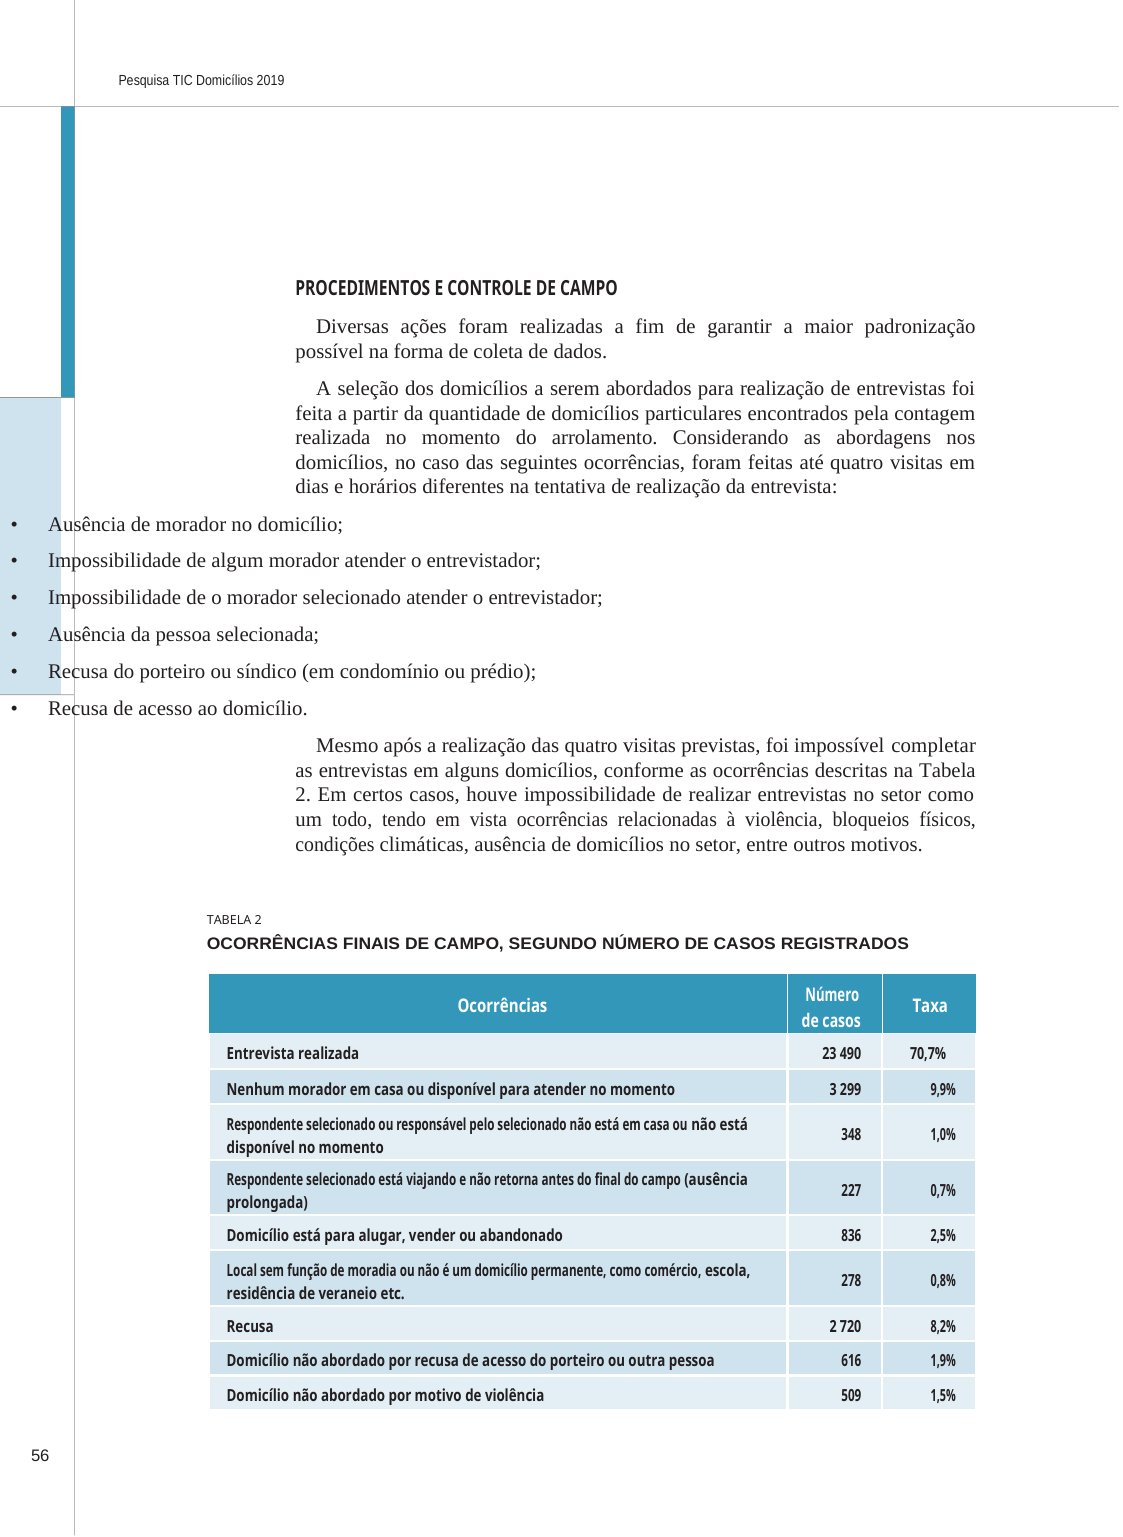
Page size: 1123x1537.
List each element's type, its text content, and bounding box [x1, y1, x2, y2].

list Impossibilidade de algum morador atender o entrevistador; [75, 548, 1075, 572]
table_cell 1,0% [883, 1105, 975, 1159]
table_cell Entrevista realizada [210, 1034, 786, 1068]
table_cell 70,7% [883, 1034, 975, 1068]
table_cell Nenhum morador em casa ou disponível para atender no momento [210, 1070, 786, 1103]
text OCORRÊNCIAS FINAIS DE CAMPO, SEGUNDO NÚMERO DE CASOS REGISTRADOS [207, 934, 1075, 953]
table_cell Recusa [210, 1307, 786, 1340]
table_cell Domicílio não abordado por recusa de acesso do porteiro ou outra pessoa [210, 1342, 786, 1374]
table_cell 1,9% [883, 1342, 975, 1374]
table_cell 23 490 [789, 1034, 881, 1068]
table_cell 3 299 [789, 1070, 881, 1103]
table_cell Respondente selecionado ou responsável pelo selecionado não está em casa ou não está disponível no momento [210, 1105, 786, 1159]
table_cell 509 [789, 1377, 881, 1409]
list Impossibilidade de o morador selecionado atender o entrevistador; [75, 585, 1075, 609]
table_cell 0,8% [883, 1251, 975, 1305]
table_cell 8,2% [883, 1307, 975, 1340]
list Ausência da pessoa selecionada; [75, 622, 1075, 646]
table_cell 278 [789, 1251, 881, 1305]
table_cell Local sem função de moradia ou não é um domicílio permanente, como comércio, escola, residência de veraneio etc. [210, 1251, 786, 1305]
list Recusa de acesso ao domicílio. [75, 696, 1075, 720]
text TABELA 2 [207, 911, 1075, 928]
table_cell 227 [789, 1161, 881, 1214]
table_cell Domicílio não abordado por motivo de violência [210, 1377, 786, 1409]
table_header Número de casos [788, 974, 882, 1033]
list Ausência de morador no domicílio; [75, 511, 1075, 536]
table_cell 9,9% [883, 1070, 975, 1103]
text A seleção dos domicílios a serem abordados para realização de entrevistas foi feita a partir da quantidade de domicílios particulares encontrados pela contagem realizada no momento do arrolamento. Considerando as abordagens nos domicílios, no caso das seguintes ocorrências, foram feitas até quatro visitas em dias e horários diferentes na tentativa de realização da entrevista: [295, 376, 976, 498]
table_cell 616 [789, 1342, 881, 1374]
table_cell 836 [789, 1216, 881, 1249]
table_cell Respondente selecionado está viajando e não retorna antes do final do campo (ausência prolongada) [210, 1161, 786, 1214]
table_header Ocorrências [209, 974, 787, 1033]
table_cell Domicílio está para alugar, vender ou abandonado [210, 1216, 786, 1249]
table_cell 2 720 [789, 1307, 881, 1340]
subtitle PROCEDIMENTOS E CONTROLE DE CAMPO [295, 273, 1075, 301]
table_cell 0,7% [883, 1161, 975, 1214]
text Diversas ações foram realizadas a fim de garantir a maior padronização possível na forma de coleta de dados. [295, 314, 976, 363]
table_cell 1,5% [883, 1377, 975, 1409]
text Mesmo após a realização das quatro visitas previstas, foi impossível completar as entrevistas em alguns domicílios, conforme as ocorrências descritas na Tabela 2. Em certos casos, houve impossibilidade de realizar entrevistas no setor como um todo, tendo em vista ocorrências relacionadas à violência, bloqueios físicos, condições climáticas, ausência de domicílios no setor, entre outros motivos. [295, 733, 976, 856]
table_cell 348 [789, 1105, 881, 1159]
table_header Taxa [883, 974, 976, 1033]
list Recusa do porteiro ou síndico (em condomínio ou prédio); [75, 659, 1075, 683]
list Recusa de acesso ao domicílio. [10, 696, 74, 720]
table_cell 2,5% [883, 1216, 975, 1249]
